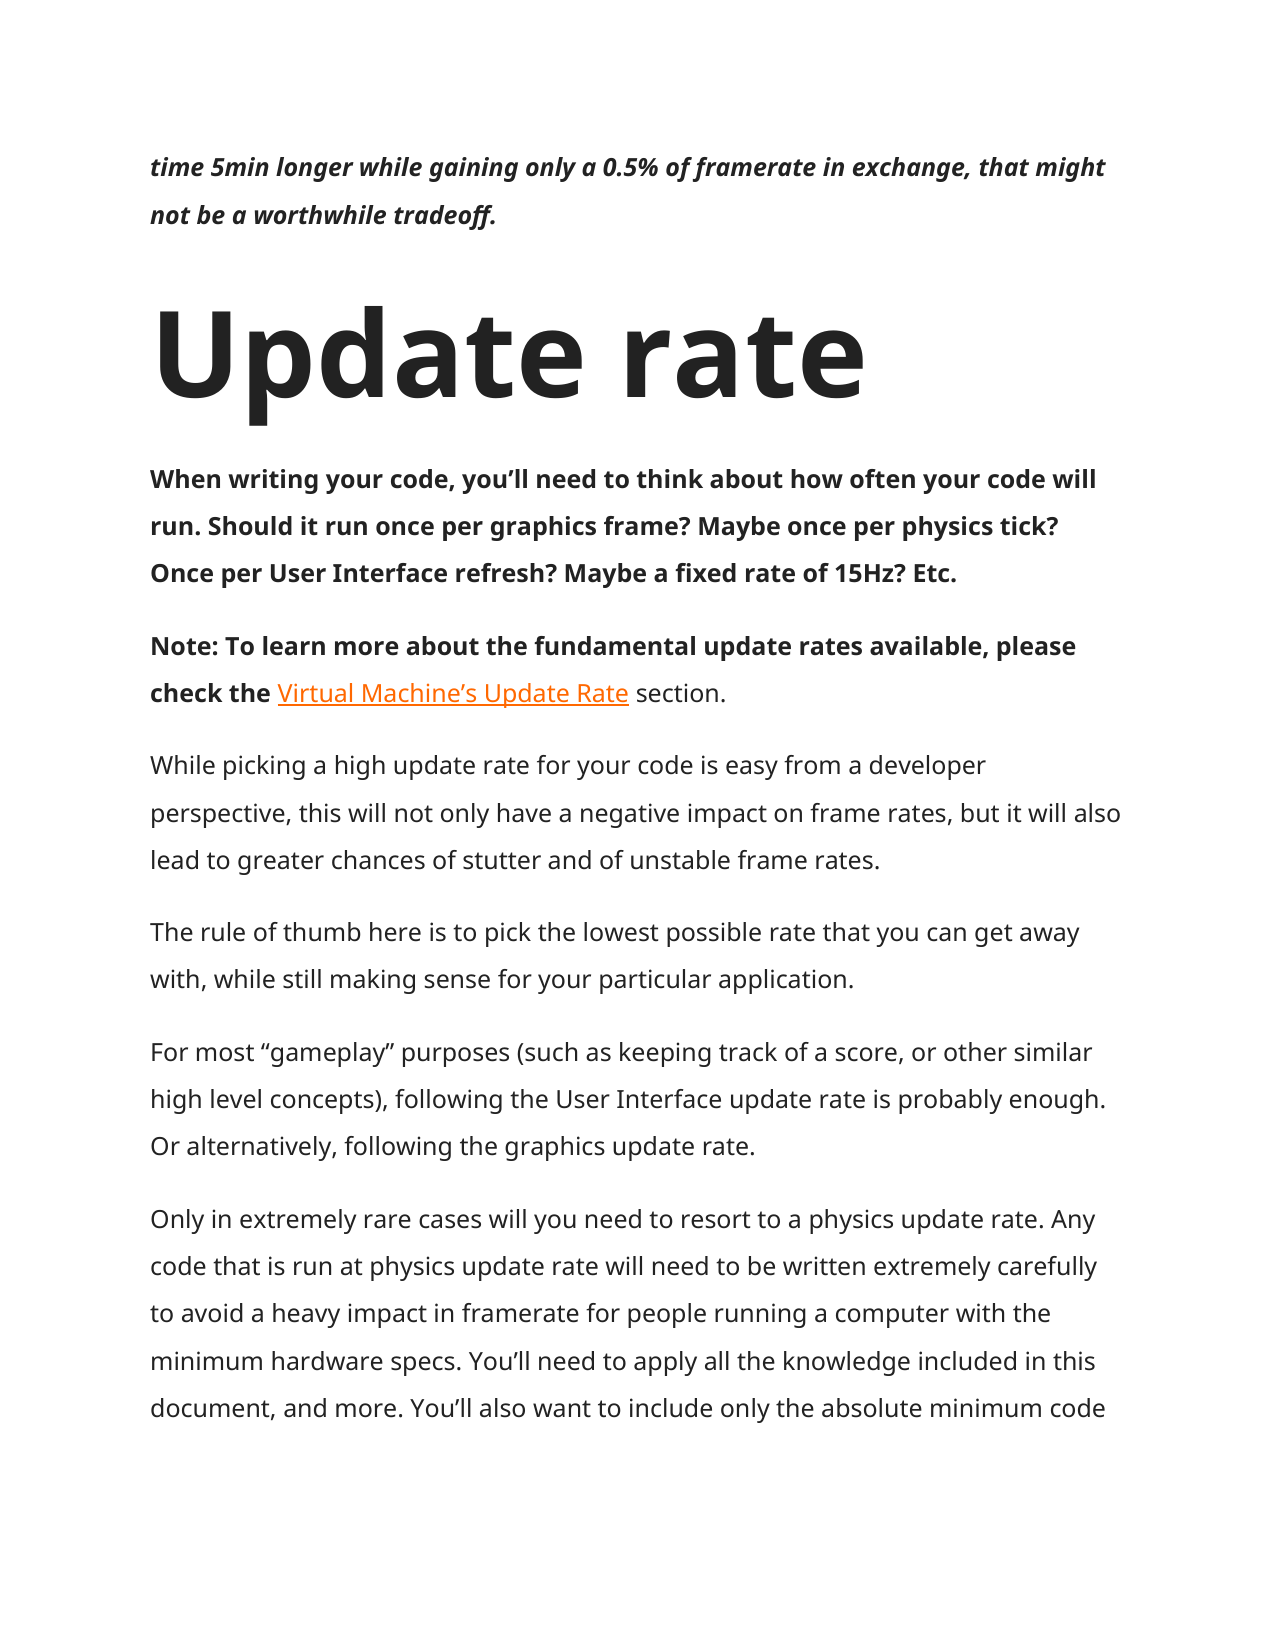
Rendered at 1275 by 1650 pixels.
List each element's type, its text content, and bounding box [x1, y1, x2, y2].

subtitle The rule of thumb here is to pick the lowest possible rate that you can get away with, while still making sense for your particular application. [150, 915, 1125, 996]
subtitle For most “gameplay” purposes (such as keeping track of a score, or other similar high level concepts), following the User Interface update rate is probably enough. Or alternatively, following the graphics update rate. [150, 1034, 1125, 1163]
subtitle While picking a high update rate for your code is easy from a developer perspective, this will not only have a negative impact on frame rates, but it will also lead to greater chances of stutter and of unstable frame rates. [150, 748, 1125, 877]
subtitle Update rate [150, 269, 1125, 433]
subtitle Note: To learn more about the fundamental update rates available, please check the Virtual Machine’s Update Rate section. [150, 628, 1125, 710]
subtitle When writing your code, you’ll need to think about how often your code will run. Should it run once per graphics frame? Maybe once per physics tick? Once per User Interface refresh? Maybe a fixed rate of 15Hz? Etc. [150, 461, 1125, 590]
subtitle Only in extremely rare cases will you need to resort to a physics update rate. Any code that is run at physics update rate will need to be written extremely carefully to avoid a heavy impact in framerate for people running a computer with the minimum hardware specs. You’ll need to apply all the knowledge included in this document, and more. You’ll also want to include only the absolute minimum code [150, 1201, 1125, 1424]
subtitle time 5min longer while gaining only a 0.5% of framerate in exchange, that might not be a worthwhile tradeoff. [150, 150, 1125, 231]
